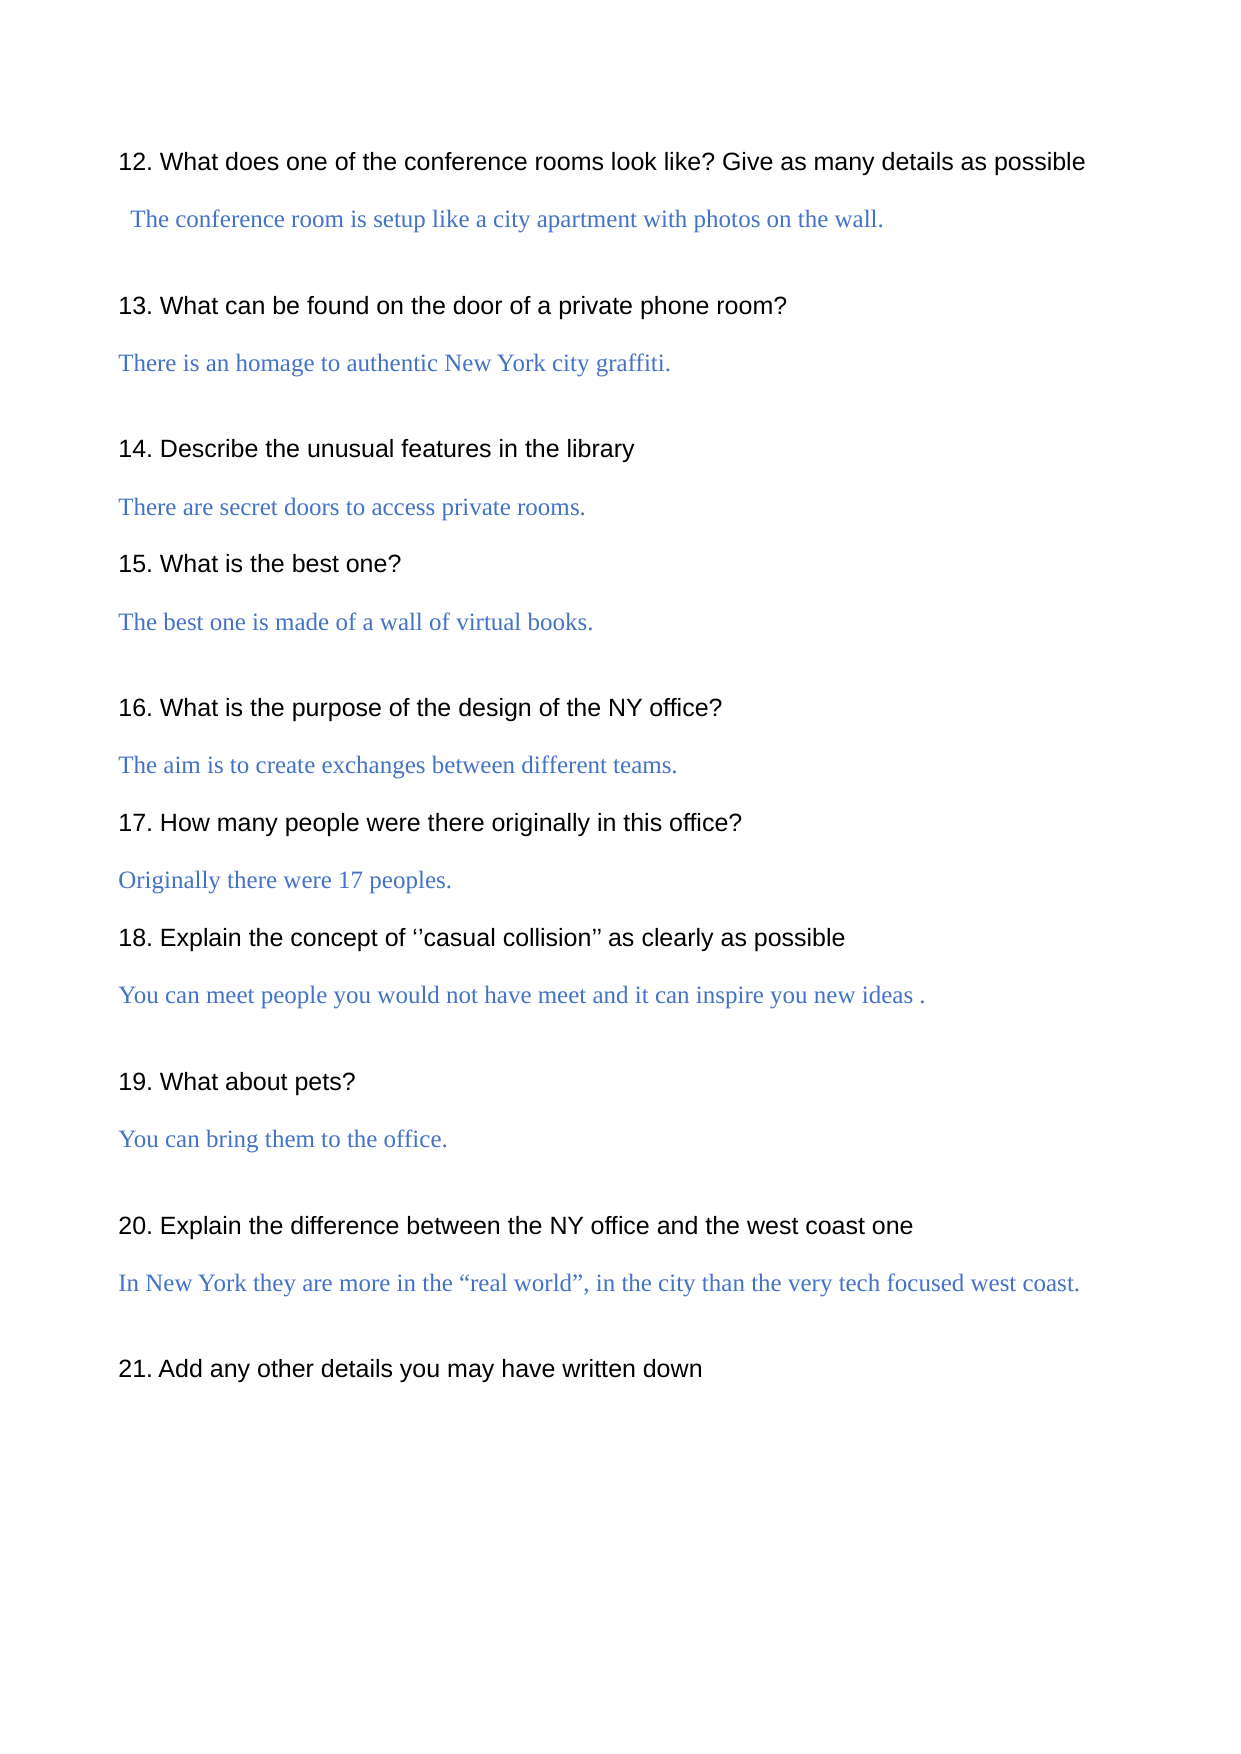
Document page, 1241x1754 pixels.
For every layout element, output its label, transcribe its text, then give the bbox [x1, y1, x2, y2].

text You can bring them to the office. [118, 1124, 1122, 1153]
text In New York they are more in the “real world”, in the city than the very tech focused west coast. [118, 1268, 1122, 1297]
text 16. What is the purpose of the design of the NY office? [118, 693, 1122, 722]
text 17. How many people were there originally in this office? [118, 808, 1122, 837]
text 15. What is the best one? [118, 549, 1122, 578]
text There is an homage to authentic New York city graffiti. [118, 348, 1122, 377]
text 13. What can be found on the door of a private phone room? [118, 291, 1122, 319]
text 20. Explain the difference between the NY office and the west coast one [118, 1211, 1122, 1239]
text There are secret doors to access private rooms. [118, 492, 1122, 521]
text The conference room is setup like a city apartment with photos on the wall. [118, 204, 1122, 233]
text Originally there were 17 peoples. [118, 866, 1122, 894]
text You can meet people you would not have meet and it can inspire you new ideas . [118, 981, 1122, 1009]
text The best one is made of a wall of virtual books. [118, 607, 1122, 636]
text 18. Explain the concept of ‘’casual collision’’ as clearly as possible [118, 923, 1122, 952]
text 19. What about pets? [118, 1067, 1122, 1096]
text 21. Add any other details you may have written down [118, 1354, 1122, 1383]
text 14. Describe the unusual features in the library [118, 434, 1122, 463]
text 12. What does one of the conference rooms look like? Give as many details as possible [118, 147, 1122, 176]
text The aim is to create exchanges between different teams. [118, 751, 1122, 779]
